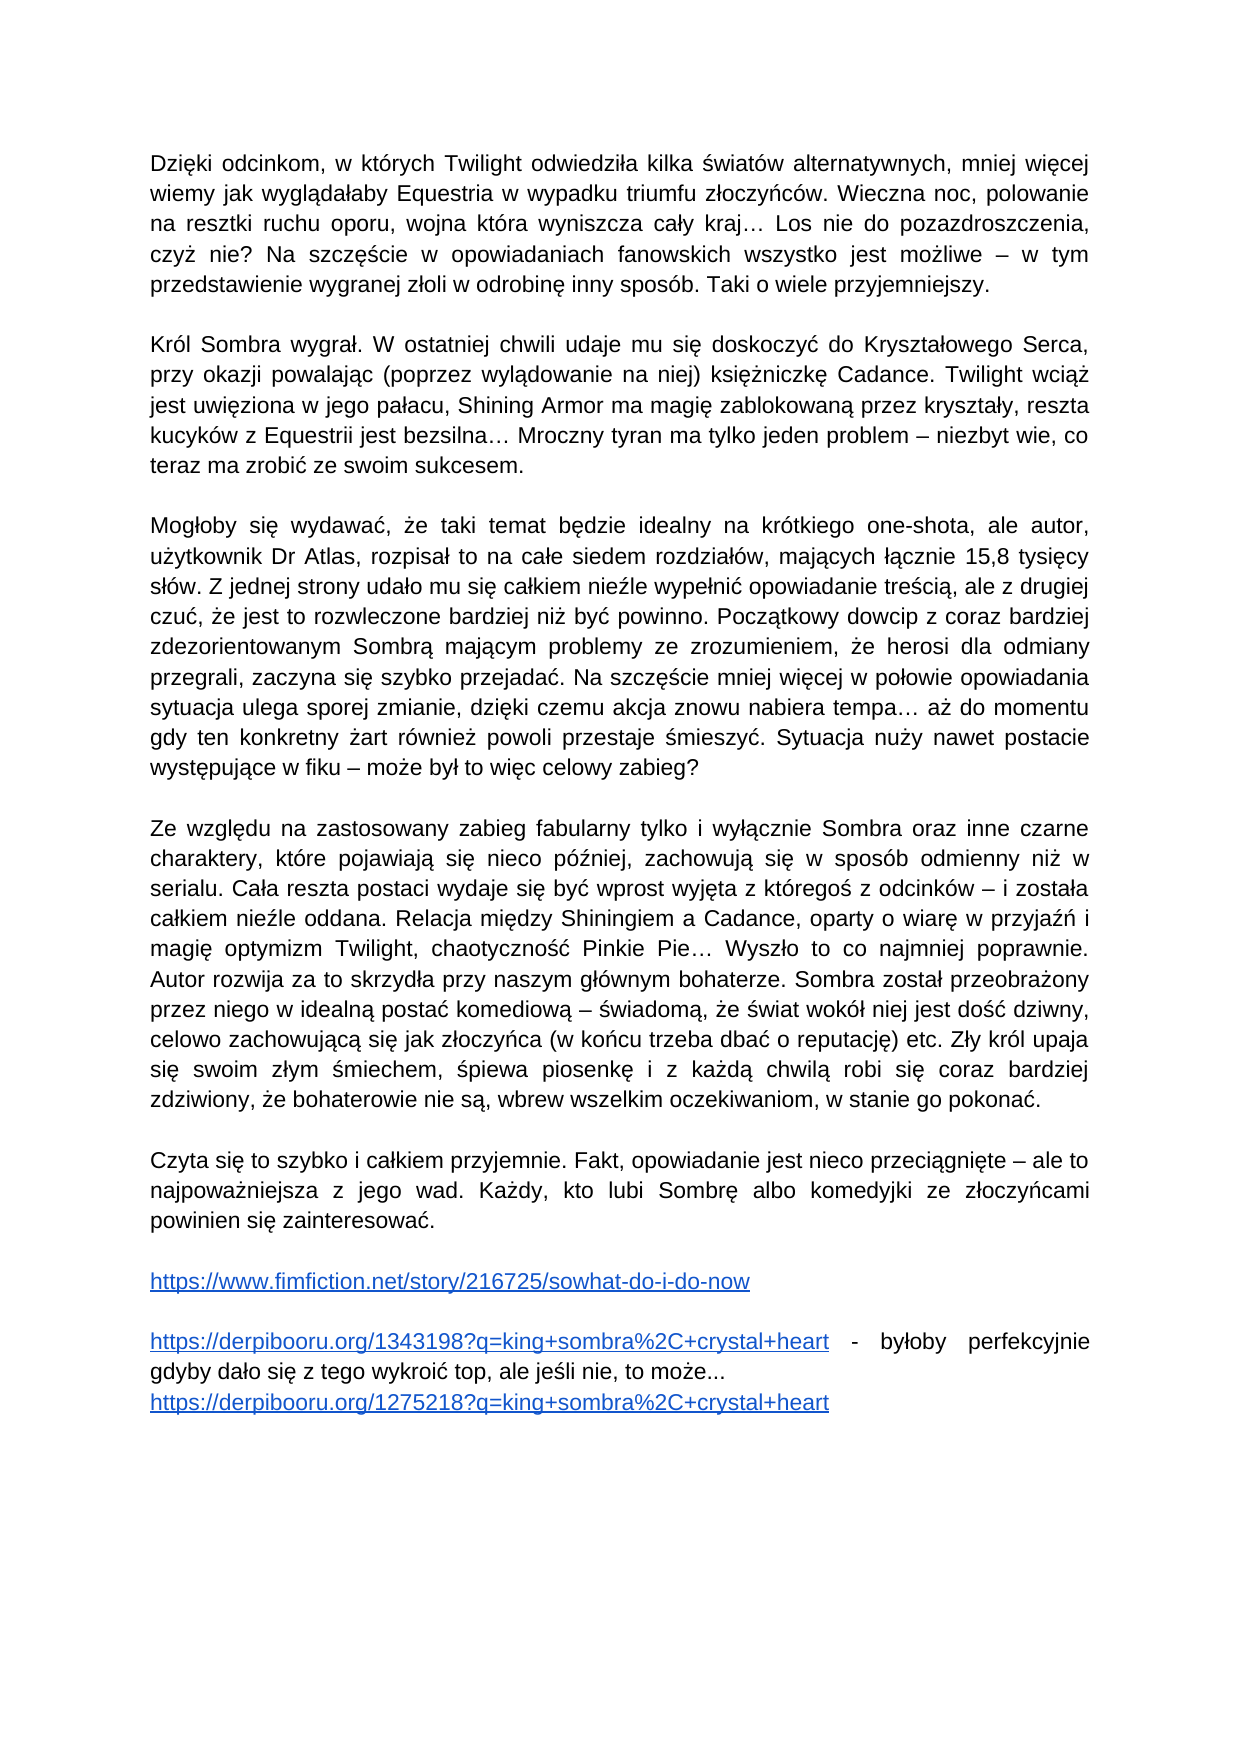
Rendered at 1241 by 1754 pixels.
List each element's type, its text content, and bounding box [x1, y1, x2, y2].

text Ze względu na zastosowany zabieg fabularny tylko i wyłącznie Sombra oraz inne czarne charaktery, które pojawiają się nieco później, zachowują się w sposób odmienny niż w serialu. Cała reszta postaci wydaje się być wprost wyjęta z któregoś z odcinków – i została całkiem nieźle oddana. Relacja między Shiningiem a Cadance, oparty o wiarę w przyjaźń i magię optymizm Twilight, chaotyczność Pinkie Pie… Wyszło to co najmniej poprawnie. Autor rozwija za to skrzydła przy naszym głównym bohaterze. Sombra został przeobrażony przez niego w idealną postać komediową – świadomą, że świat wokół niej jest dość dziwny, celowo zachowującą się jak złoczyńca (w końcu trzeba dbać o reputację) etc. Zły król upaja się swoim złym śmiechem, śpiewa piosenkę i z każdą chwilą robi się coraz bardziej zdziwiony, że bohaterowie nie są, wbrew wszelkim oczekiwaniom, w stanie go pokonać. [150, 814, 1090, 1113]
text https://derpibooru.org/1343198?q=king+sombra%2C+crystal+heart - byłoby perfekcyjnie gdyby dało się z tego wykroić top, ale jeśli nie, to może... [150, 1328, 1090, 1385]
text Czyta się to szybko i całkiem przyjemnie. Fakt, opowiadanie jest nieco przeciągnięte – ale to najpoważniejsza z jego wad. Każdy, kto lubi Sombrę albo komedyjki ze złoczyńcami powinien się zainteresować. [150, 1147, 1090, 1234]
text https://www.fimfiction.net/story/216725/sowhat-do-i-do-now [150, 1268, 1090, 1294]
text Mogłoby się wydawać, że taki temat będzie idealny na krótkiego one-shota, ale autor, użytkownik Dr Atlas, rozpisał to na całe siedem rozdziałów, mających łącznie 15,8 tysięcy słów. Z jednej strony udało mu się całkiem nieźle wypełnić opowiadanie treścią, ale z drugiej czuć, że jest to rozwleczone bardziej niż być powinno. Początkowy dowcip z coraz bardziej zdezorientowanym Sombrą mającym problemy ze zrozumieniem, że herosi dla odmiany przegrali, zaczyna się szybko przejadać. Na szczęście mniej więcej w połowie opowiadania sytuacja ulega sporej zmianie, dzięki czemu akcja znowu nabiera tempa… aż do momentu gdy ten konkretny żart również powoli przestaje śmieszyć. Sytuacja nuży nawet postacie występujące w fiku – może był to więc celowy zabieg? [150, 512, 1090, 781]
text https://derpibooru.org/1275218?q=king+sombra%2C+crystal+heart [150, 1388, 1090, 1415]
text Dzięki odcinkom, w których Twilight odwiedziła kilka światów alternatywnych, mniej więcej wiemy jak wyglądałaby Equestria w wypadku triumfu złoczyńców. Wieczna noc, polowanie na resztki ruchu oporu, wojna która wyniszcza cały kraj… Los nie do pozazdroszczenia, czyż nie? Na szczęście w opowiadaniach fanowskich wszystko jest możliwe – w tym przedstawienie wygranej złoli w odrobinę inny sposób. Taki o wiele przyjemniejszy. [150, 150, 1090, 297]
text Król Sombra wygrał. W ostatniej chwili udaje mu się doskoczyć do Kryształowego Serca, przy okazji powalając (poprzez wylądowanie na niej) księżniczkę Cadance. Twilight wciąż jest uwięziona w jego pałacu, Shining Armor ma magię zablokowaną przez kryształy, reszta kucyków z Equestrii jest bezsilna… Mroczny tyran ma tylko jeden problem – niezbyt wie, co teraz ma zrobić ze swoim sukcesem. [150, 331, 1090, 478]
